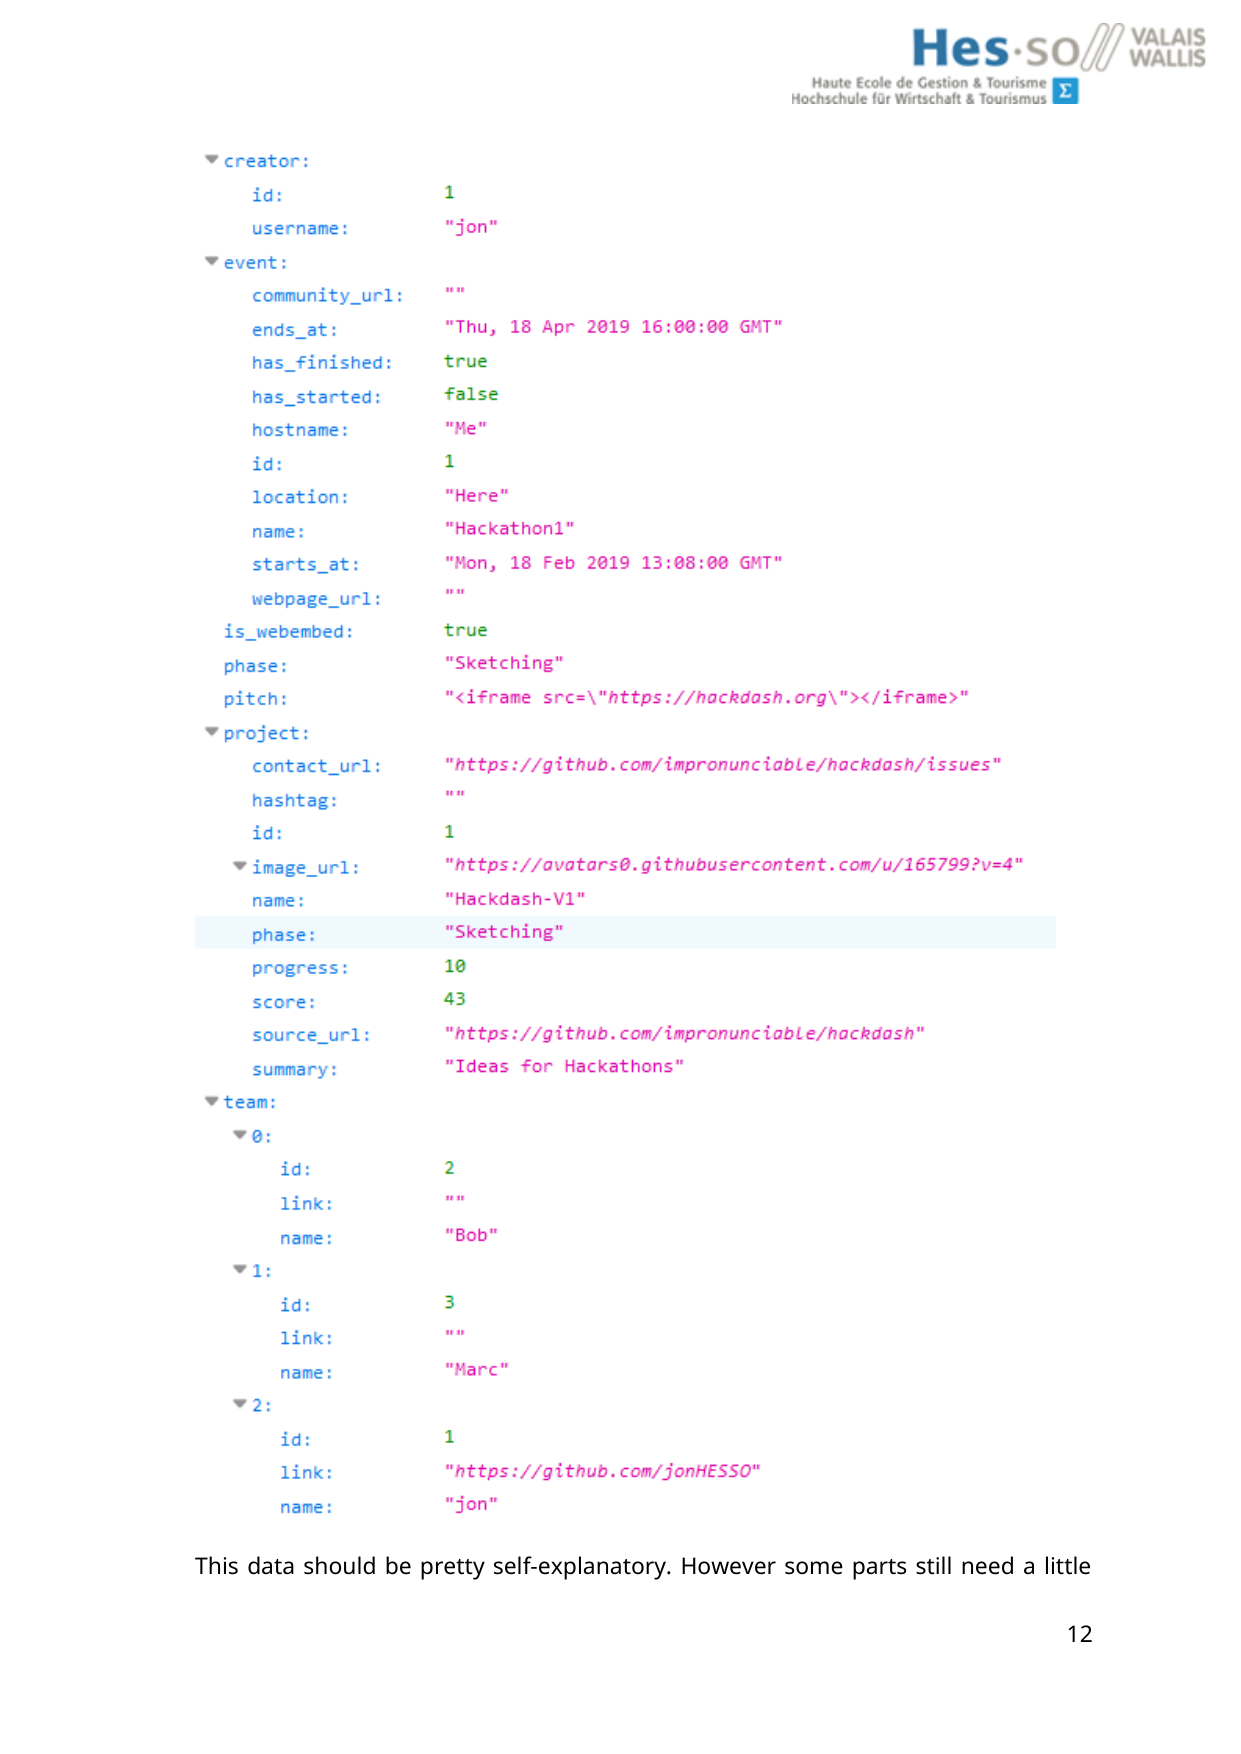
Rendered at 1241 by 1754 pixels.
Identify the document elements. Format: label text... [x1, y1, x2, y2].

picture [792, 23, 1206, 104]
picture [194, 147, 1056, 1518]
text This data should be pretty self-explanatory. However some parts still need a little [148, 1550, 1093, 1581]
